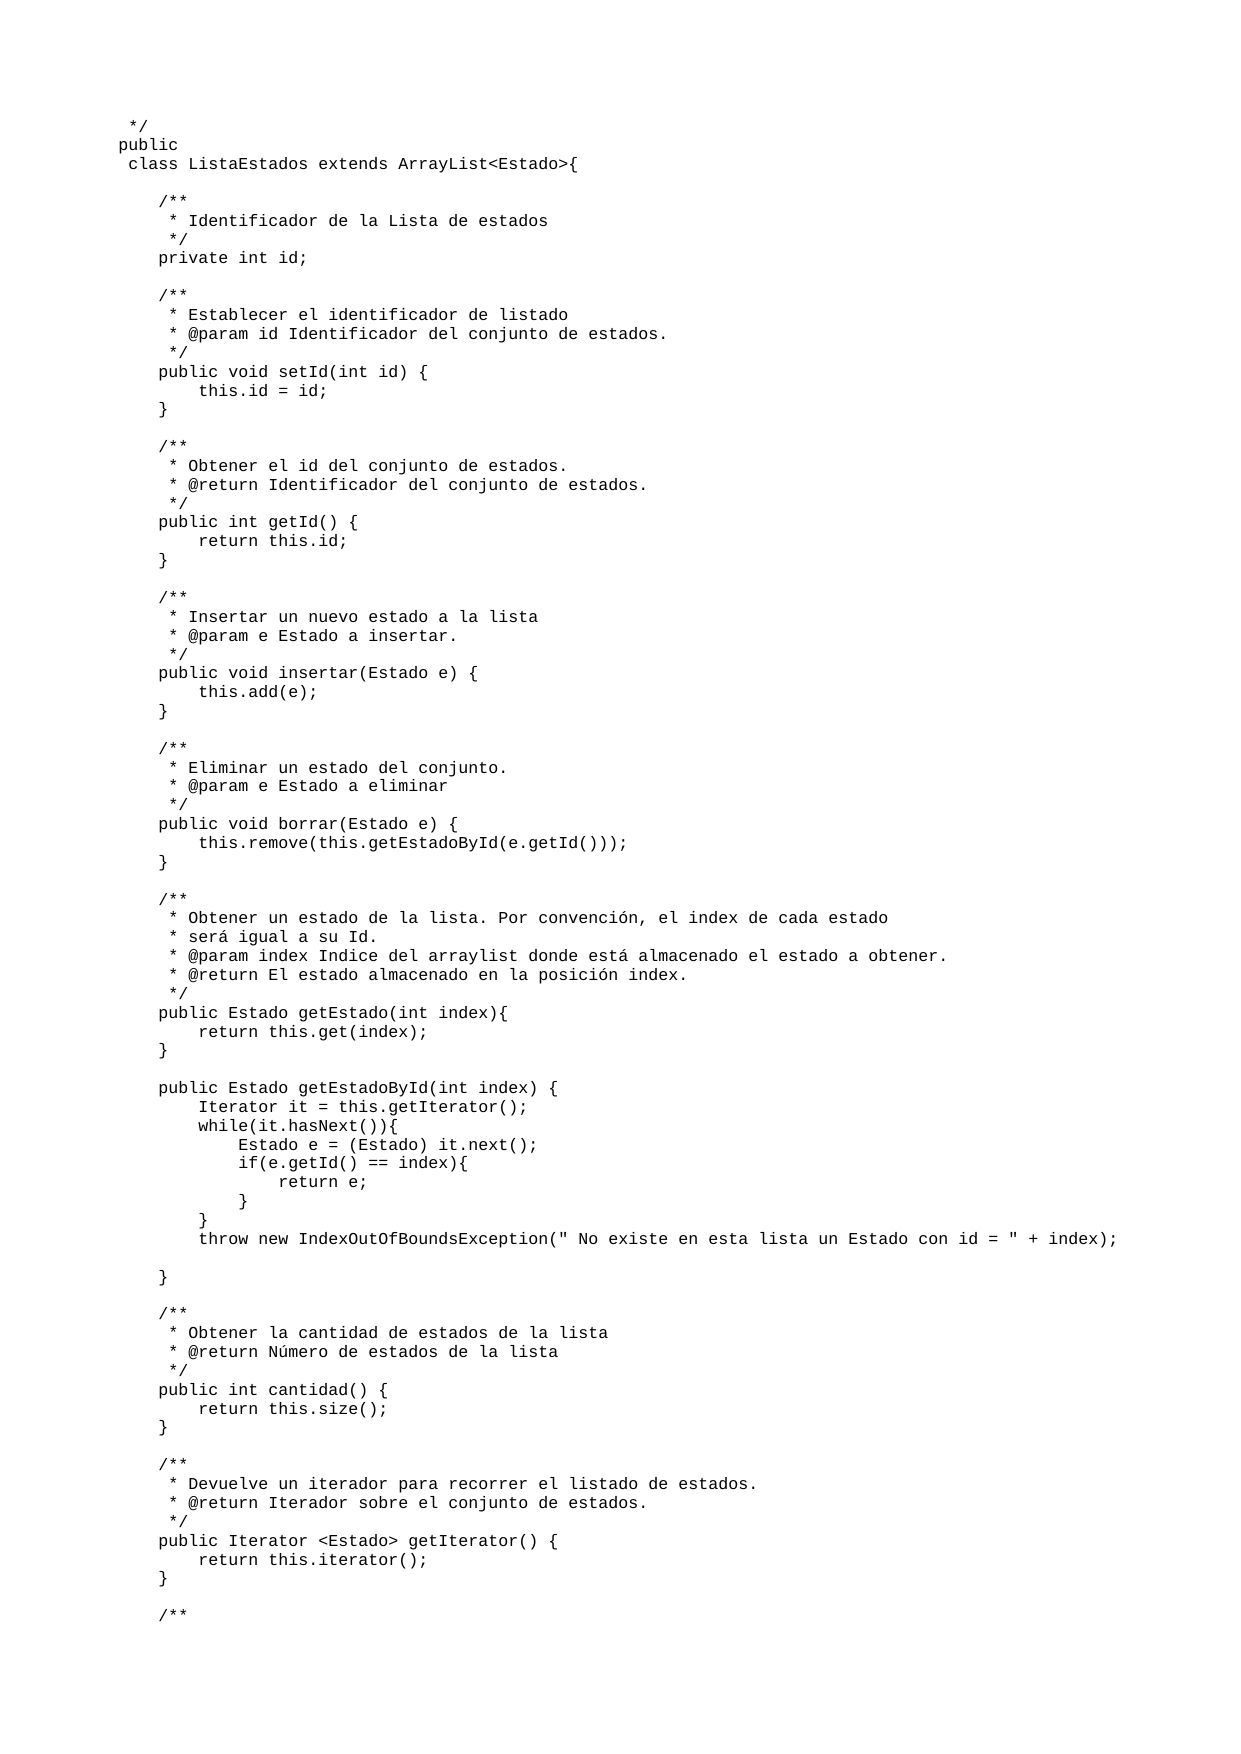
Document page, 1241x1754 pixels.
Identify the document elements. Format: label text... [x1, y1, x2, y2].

text class ListaEstados extends ArrayList<Estado>{ /** * Identificador de la Lista de estados */ private int id; /** * Establecer el identificador de listado * @param id Identificador del conjunto de estados. */ public void setId(int id) { this.id = id; } /** * Obtener el id del conjunto de estados. * @return Identificador del conjunto de estados. */ public int getId() { return this.id; } /** * Insertar un nuevo estado a la lista * @param e Estado a insertar. */ public void insertar(Estado e) { this.add(e); } /** * Eliminar un estado del conjunto. * @param e Estado a eliminar */ public void borrar(Estado e) { this.remove(this.getEstadoById(e.getId())); } /** * Obtener un estado de la lista. Por convención, el index de cada estado * será igual a su Id. * @param index Indice del arraylist donde está almacenado el estado a obtener. * @return El estado almacenado en la posición index. */ public Estado getEstado(int index){ return this.get(index); } public Estado getEstadoById(int index) { Iterator it = this.getIterator(); while(it.hasNext()){ Estado e = (Estado) it.next(); if(e.getId() == index){ return e; } } throw new IndexOutOfBoundsException(" No existe en esta lista un Estado con id = " + index); } /** * Obtener la cantidad de estados de la lista * @return Número de estados de la lista */ public int cantidad() { return this.size(); } /** * Devuelve un iterador para recorrer el listado de estados. * @return Iterador sobre el conjunto de estados. */ public Iterator <Estado> getIterator() { return this.iterator(); } /** [118, 156, 1122, 1626]
text */ public [118, 118, 1122, 156]
